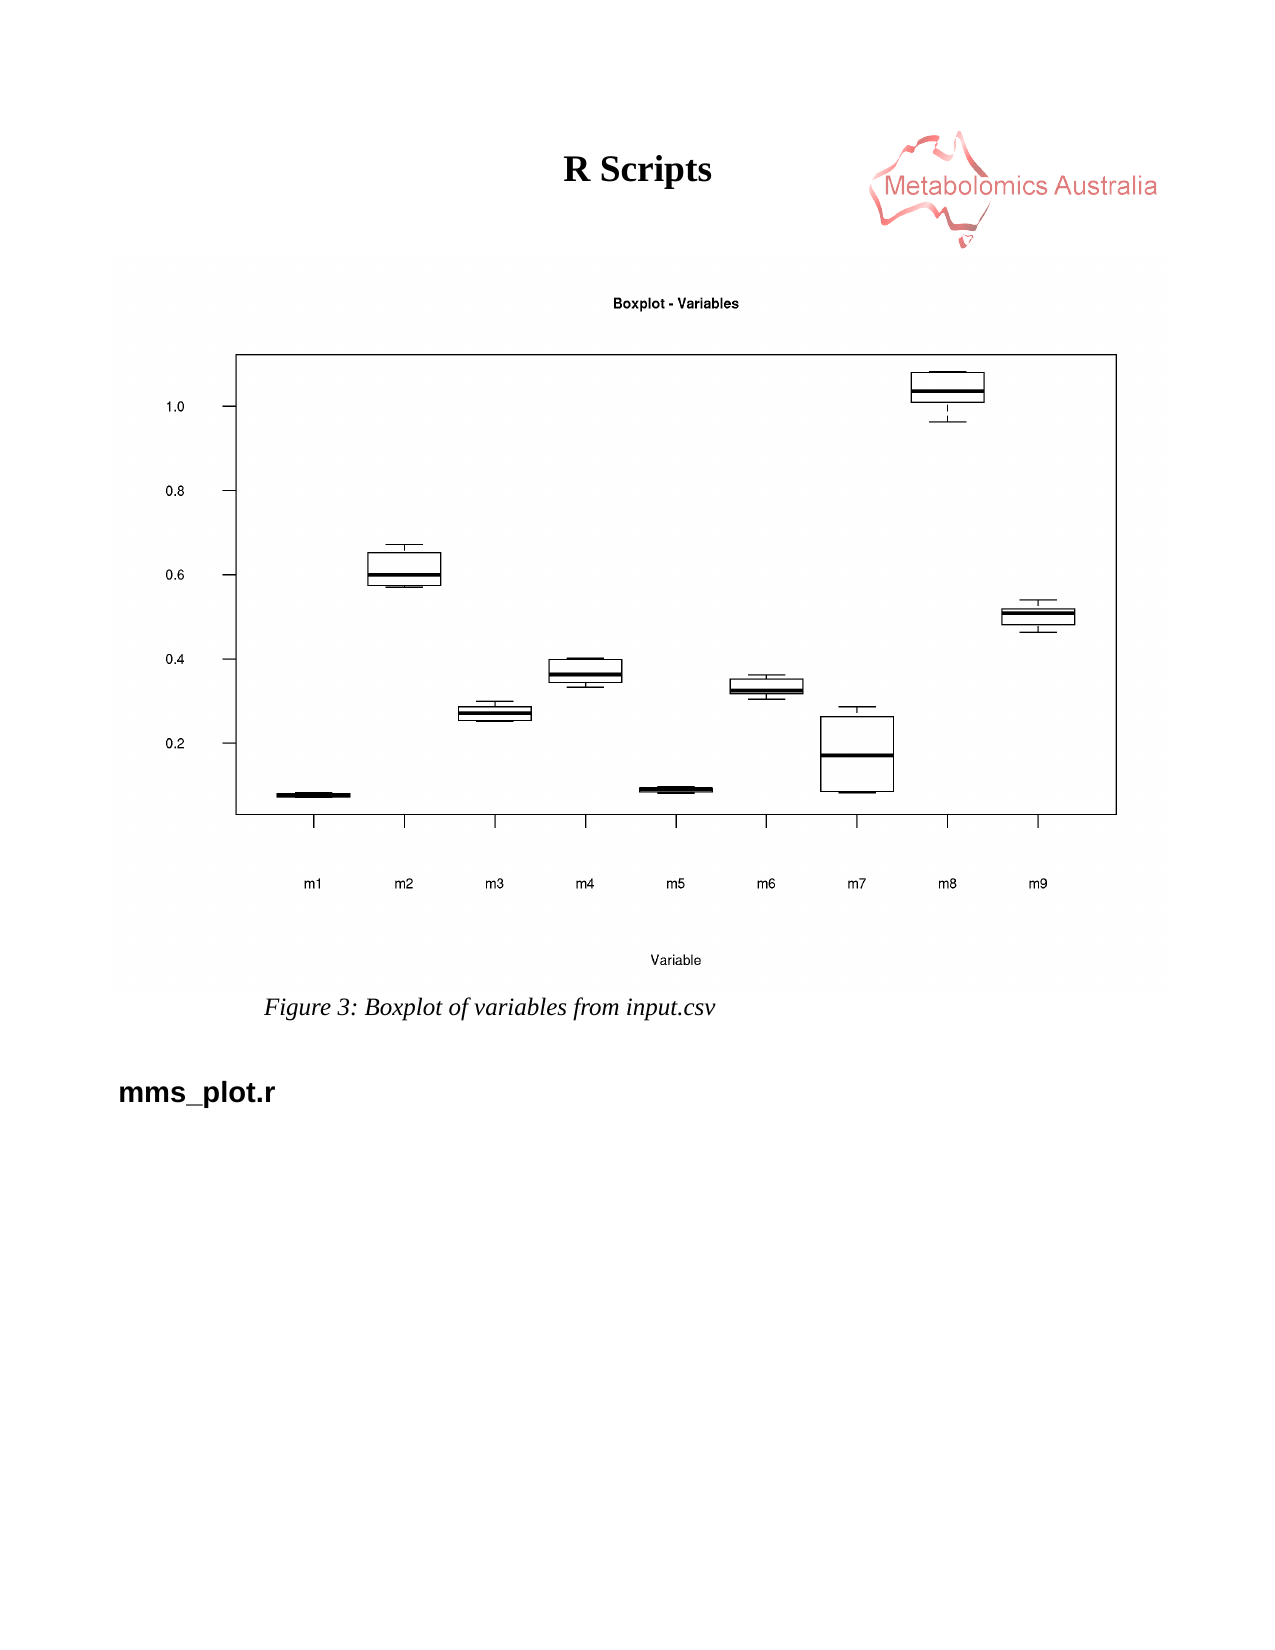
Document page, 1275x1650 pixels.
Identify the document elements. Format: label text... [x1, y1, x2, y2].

text Figure 3: Boxplot of variables from input.csv [264, 993, 1011, 1021]
subtitle mms_plot.r [118, 1075, 1157, 1108]
picture [108, 253, 1167, 993]
